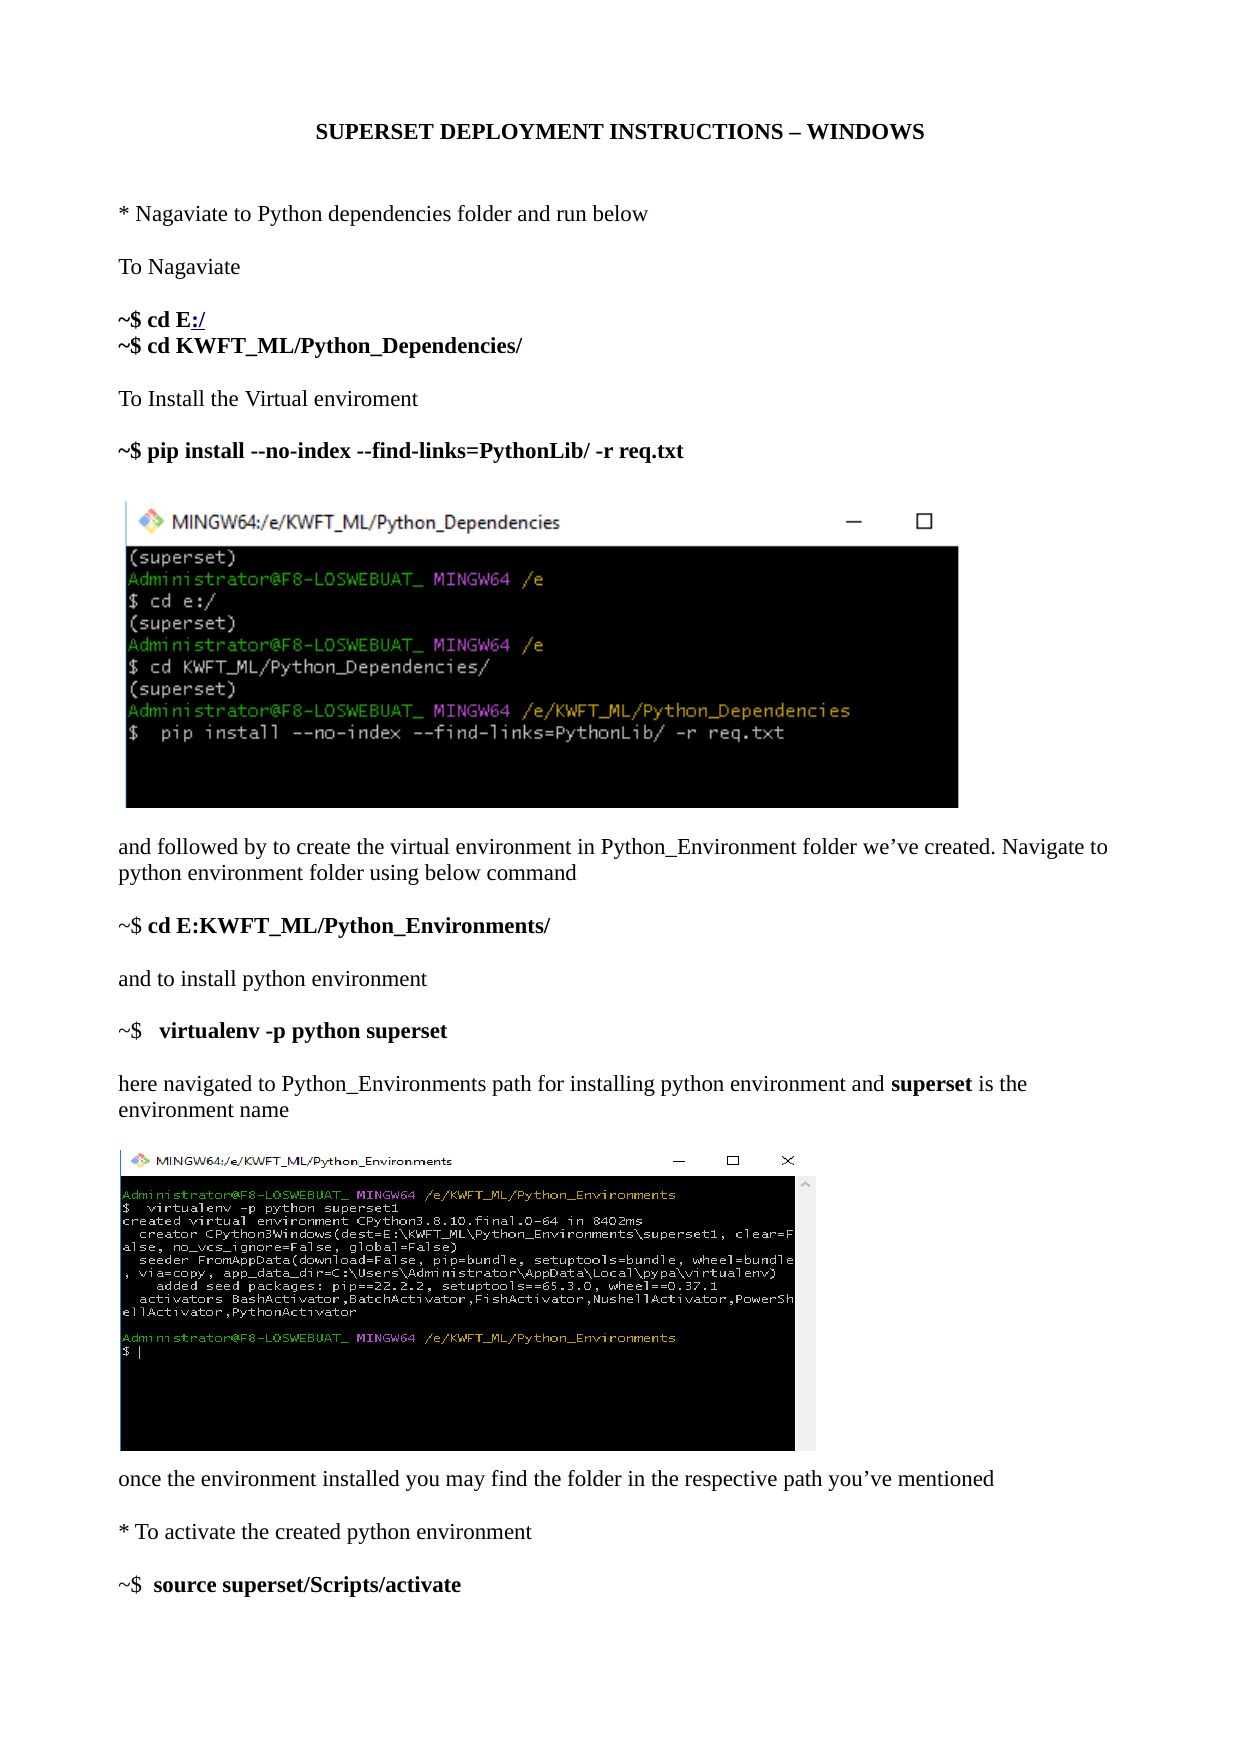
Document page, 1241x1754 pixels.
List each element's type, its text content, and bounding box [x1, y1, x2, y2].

text ~$ cd KWFT_ML/Python_Dependencies/ [118, 332, 1122, 358]
text ~$ source superset/Scripts/activate [118, 1571, 1122, 1597]
text * To activate the created python environment [118, 1518, 1122, 1544]
text To Nagaviate [118, 253, 1122, 279]
picture [118, 1150, 816, 1451]
text and followed by to create the virtual environment in Python_Environment folder we’ve created. Navigate to python environment folder using below command [118, 833, 1122, 886]
text * Nagaviate to Python dependencies folder and run below [118, 200, 1122, 227]
text ~$ cd E:KWFT_ML/Python_Environments/ [118, 912, 1122, 938]
text ~$ pip install --no-index --find-links=PythonLib/ -r req.txt [118, 437, 1122, 464]
text here navigated to Python_Environments path for installing python environment and superset is the environment name [118, 1070, 1122, 1123]
text To Install the Virtual enviroment [118, 385, 1122, 411]
text and to install python environment [118, 964, 1122, 991]
text once the environment installed you may find the folder in the respective path you’ve mentioned [118, 1465, 1122, 1492]
text ~$ cd E:/ [118, 306, 1122, 332]
text ~$ virtualenv -p python superset [118, 1017, 1122, 1044]
picture [125, 501, 959, 808]
